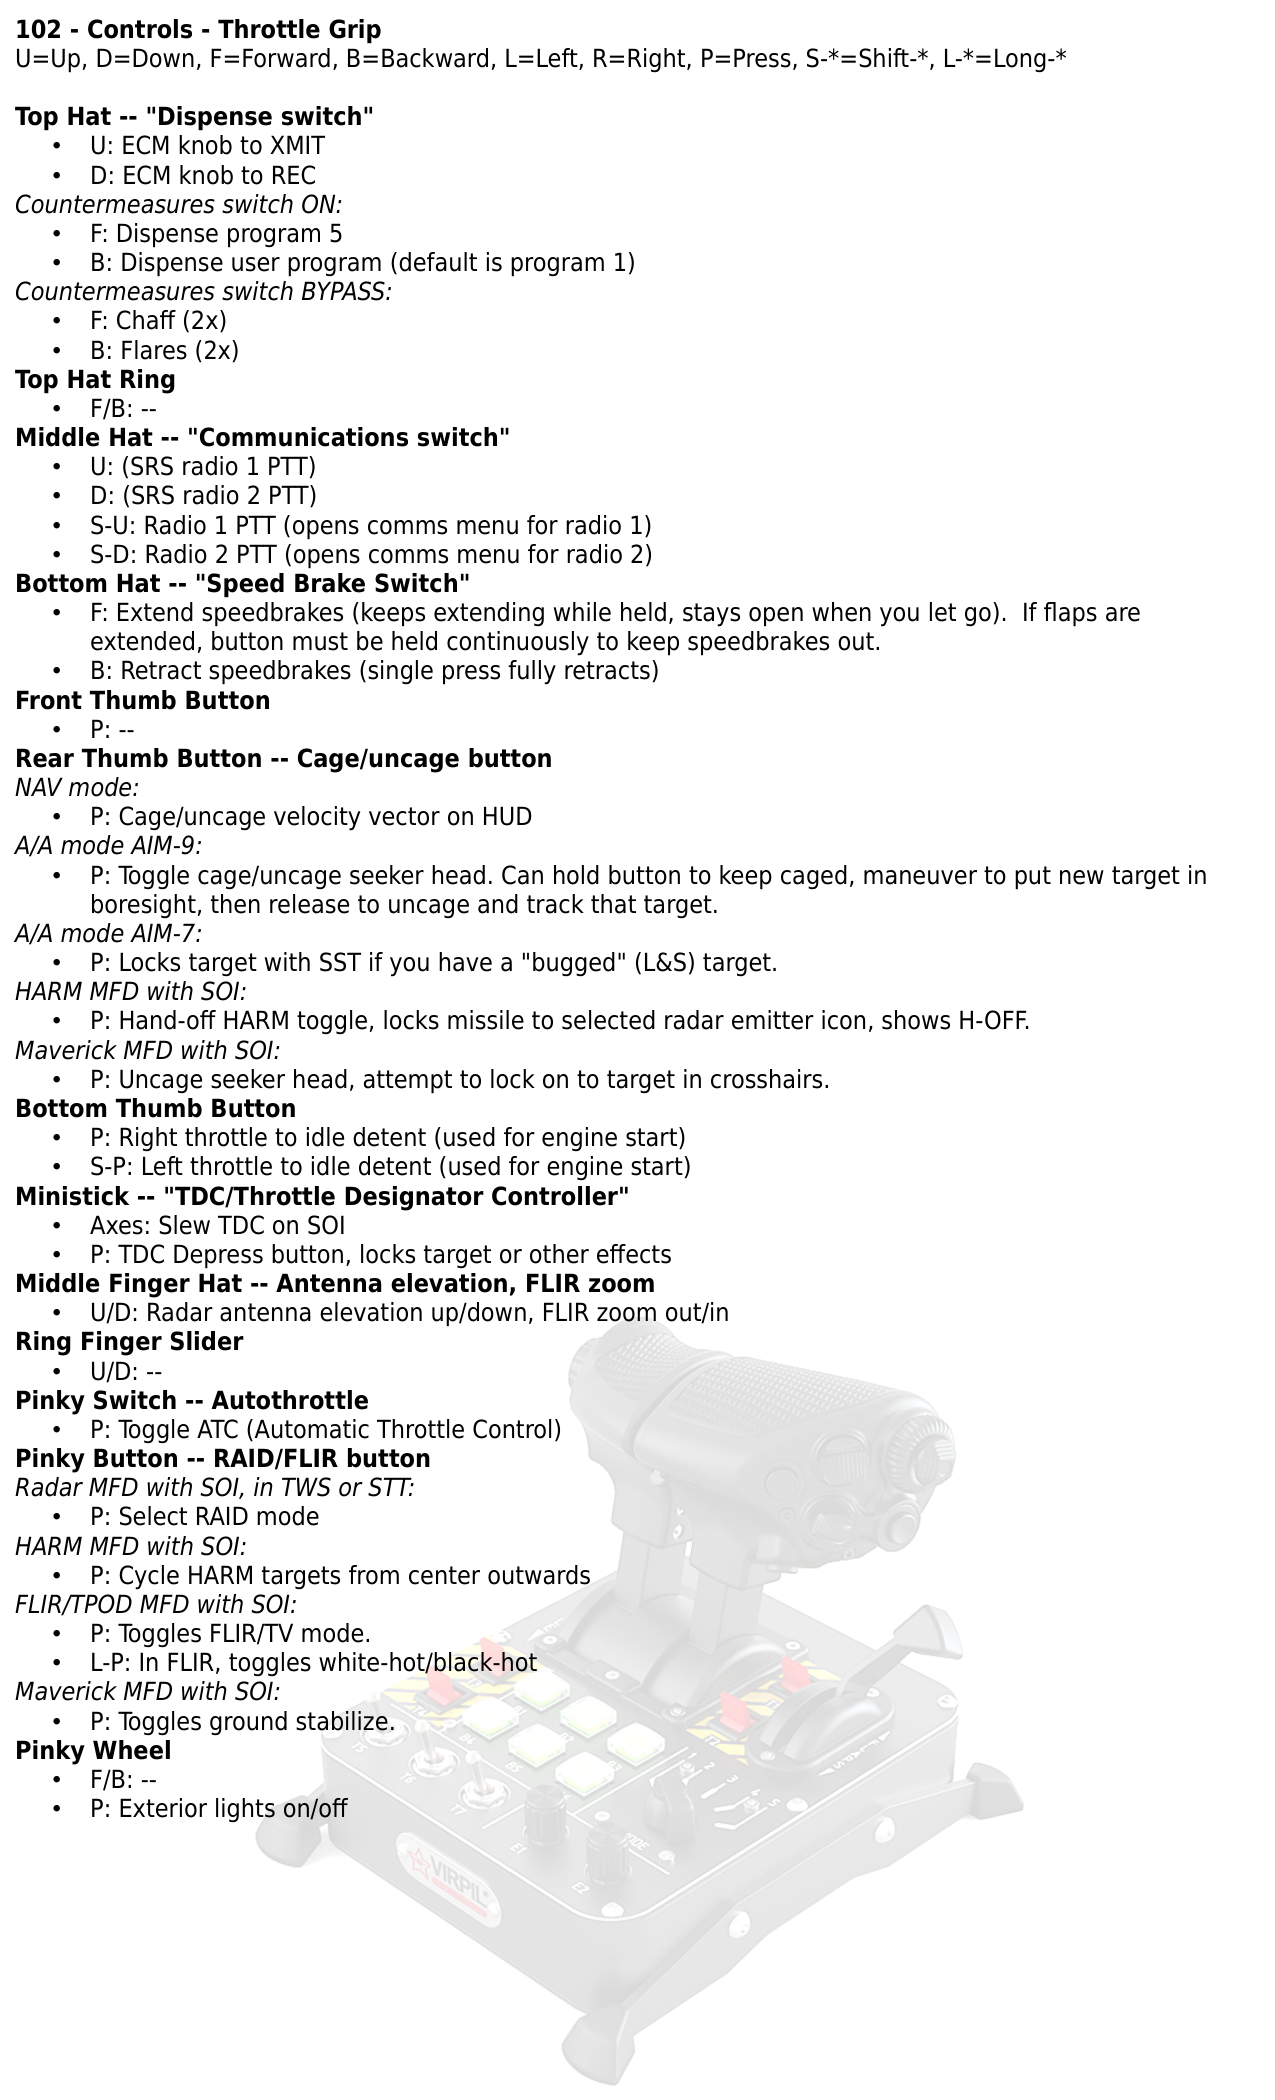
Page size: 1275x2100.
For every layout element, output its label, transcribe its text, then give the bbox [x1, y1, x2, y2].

text Ring Finger Slider [15, 1327, 230, 1357]
list L-P: In FLIR, toggles white-hot/black-hot [52, 1648, 230, 1677]
text Front Thumb Button [15, 686, 1260, 715]
list P: Select RAID mode [1045, 1502, 1260, 1532]
list F/B: -- [52, 394, 1260, 423]
text A/A mode AIM-9: [15, 832, 1260, 861]
list P: Uncage seeker head, attempt to lock on to target in crosshairs. [52, 1065, 1260, 1094]
list S-U: Radio 1 PTT (opens comms menu for radio 1) [52, 511, 1260, 540]
text A/A mode AIM-7: [15, 919, 1260, 948]
text Maverick MFD with SOI: [15, 1677, 230, 1707]
list P: Locks target with SST if you have a "bugged" (L&S) target. [52, 948, 1260, 977]
text Middle Finger Hat -- Antenna elevation, FLIR zoom [15, 1269, 1260, 1298]
text Pinky Switch -- Autothrottle [1045, 1386, 1260, 1415]
list P: Exterior lights on/off [52, 1794, 230, 1823]
text NAV mode: [15, 773, 1260, 802]
text Countermeasures switch ON: [15, 190, 1260, 219]
list U: (SRS radio 1 PTT) [52, 452, 1260, 482]
text 102 - Controls - Throttle Grip [15, 15, 1260, 44]
text Maverick MFD with SOI: [15, 1036, 1260, 1065]
list D: (SRS radio 2 PTT) [52, 482, 1260, 511]
list P: Toggle ATC (Automatic Throttle Control) [1045, 1415, 1260, 1444]
list P: Toggles FLIR/TV mode. [52, 1619, 230, 1648]
text Pinky Button -- RAID/FLIR button [15, 1444, 230, 1473]
list P: Cycle HARM targets from center outwards [1045, 1561, 1260, 1590]
list B: Retract speedbrakes (single press fully retracts) [52, 657, 1260, 686]
list P: TDC Depress button, locks target or other effects [52, 1240, 1260, 1269]
list Axes: Slew TDC on SOI [52, 1211, 1260, 1240]
list F: Chaff (2x) [52, 307, 1260, 336]
list F: Extend speedbrakes (keeps extending while held, stays open when you let go). If flaps are extended, button must be held continuously to keep speedbrakes out. [52, 598, 1260, 657]
list L-P: In FLIR, toggles white-hot/black-hot [1045, 1648, 1260, 1677]
text Pinky Switch -- Autothrottle [15, 1386, 230, 1415]
text Pinky Button -- RAID/FLIR button [1045, 1444, 1260, 1473]
list P: Exterior lights on/off [1045, 1794, 1260, 1823]
text Top Hat Ring [15, 365, 1260, 394]
list P: Toggles ground stabilize. [1045, 1707, 1260, 1736]
text Ministick -- "TDC/Throttle Designator Controller" [15, 1182, 1260, 1211]
list U/D: Radar antenna elevation up/down, FLIR zoom out/in [52, 1298, 1260, 1327]
list P: Cycle HARM targets from center outwards [52, 1561, 230, 1590]
text [1045, 1736, 1260, 1765]
text Rear Thumb Button -- Cage/uncage button [15, 744, 1260, 773]
list P: Toggles ground stabilize. [52, 1707, 230, 1736]
list P: Toggle ATC (Automatic Throttle Control) [52, 1415, 230, 1444]
text HARM MFD with SOI: [1045, 1532, 1260, 1561]
list P: -- [52, 715, 1260, 744]
text FLIR/TPOD MFD with SOI: [15, 1590, 230, 1619]
list P: Toggle cage/uncage seeker head. Can hold button to keep caged, maneuver to put new target in boresight, then release to uncage and track that target. [52, 861, 1260, 919]
text HARM MFD with SOI: [15, 977, 1260, 1007]
list F/B: -- [52, 1765, 230, 1794]
text HARM MFD with SOI: [15, 1532, 230, 1561]
list [1045, 1357, 1260, 1386]
list F: Dispense program 5 [52, 219, 1260, 248]
list D: ECM knob to REC [52, 161, 1260, 190]
list P: Select RAID mode [52, 1502, 230, 1532]
text Pinky Wheel [15, 1736, 230, 1765]
text Bottom Hat -- "Speed Brake Switch" [15, 569, 1260, 598]
list P: Right throttle to idle detent (used for engine start) [52, 1123, 1260, 1152]
text Bottom Thumb Button [15, 1094, 1260, 1123]
text Radar MFD with SOI, in TWS or STT: [1045, 1473, 1260, 1502]
text Countermeasures switch BYPASS: [15, 277, 1260, 307]
list [1045, 1765, 1260, 1794]
list B: Flares (2x) [52, 336, 1260, 365]
list P: Toggles FLIR/TV mode. [1045, 1619, 1260, 1648]
list B: Dispense user program (default is program 1) [52, 248, 1260, 277]
text Top Hat -- "Dispense switch" [15, 102, 1260, 132]
text Middle Hat -- "Communications switch" [15, 423, 1260, 452]
list S-D: Radio 2 PTT (opens comms menu for radio 2) [52, 540, 1260, 569]
text Radar MFD with SOI, in TWS or STT: [15, 1473, 230, 1502]
list S-P: Left throttle to idle detent (used for engine start) [52, 1152, 1260, 1182]
text Ring Finger Slider [1045, 1327, 1260, 1357]
list U/D: -- [52, 1357, 230, 1386]
list U: ECM knob to XMIT [52, 132, 1260, 161]
list P: Cage/uncage velocity vector on HUD [52, 802, 1260, 832]
text Maverick MFD with SOI: [1045, 1677, 1260, 1707]
text FLIR/TPOD MFD with SOI: [1045, 1590, 1260, 1619]
text U=Up, D=Down, F=Forward, B=Backward, L=Left, R=Right, P=Press, S-*=Shift-*, L-*=Long-* [15, 44, 1260, 73]
list P: Hand-off HARM toggle, locks missile to selected radar emitter icon, shows H-OFF. [52, 1007, 1260, 1036]
